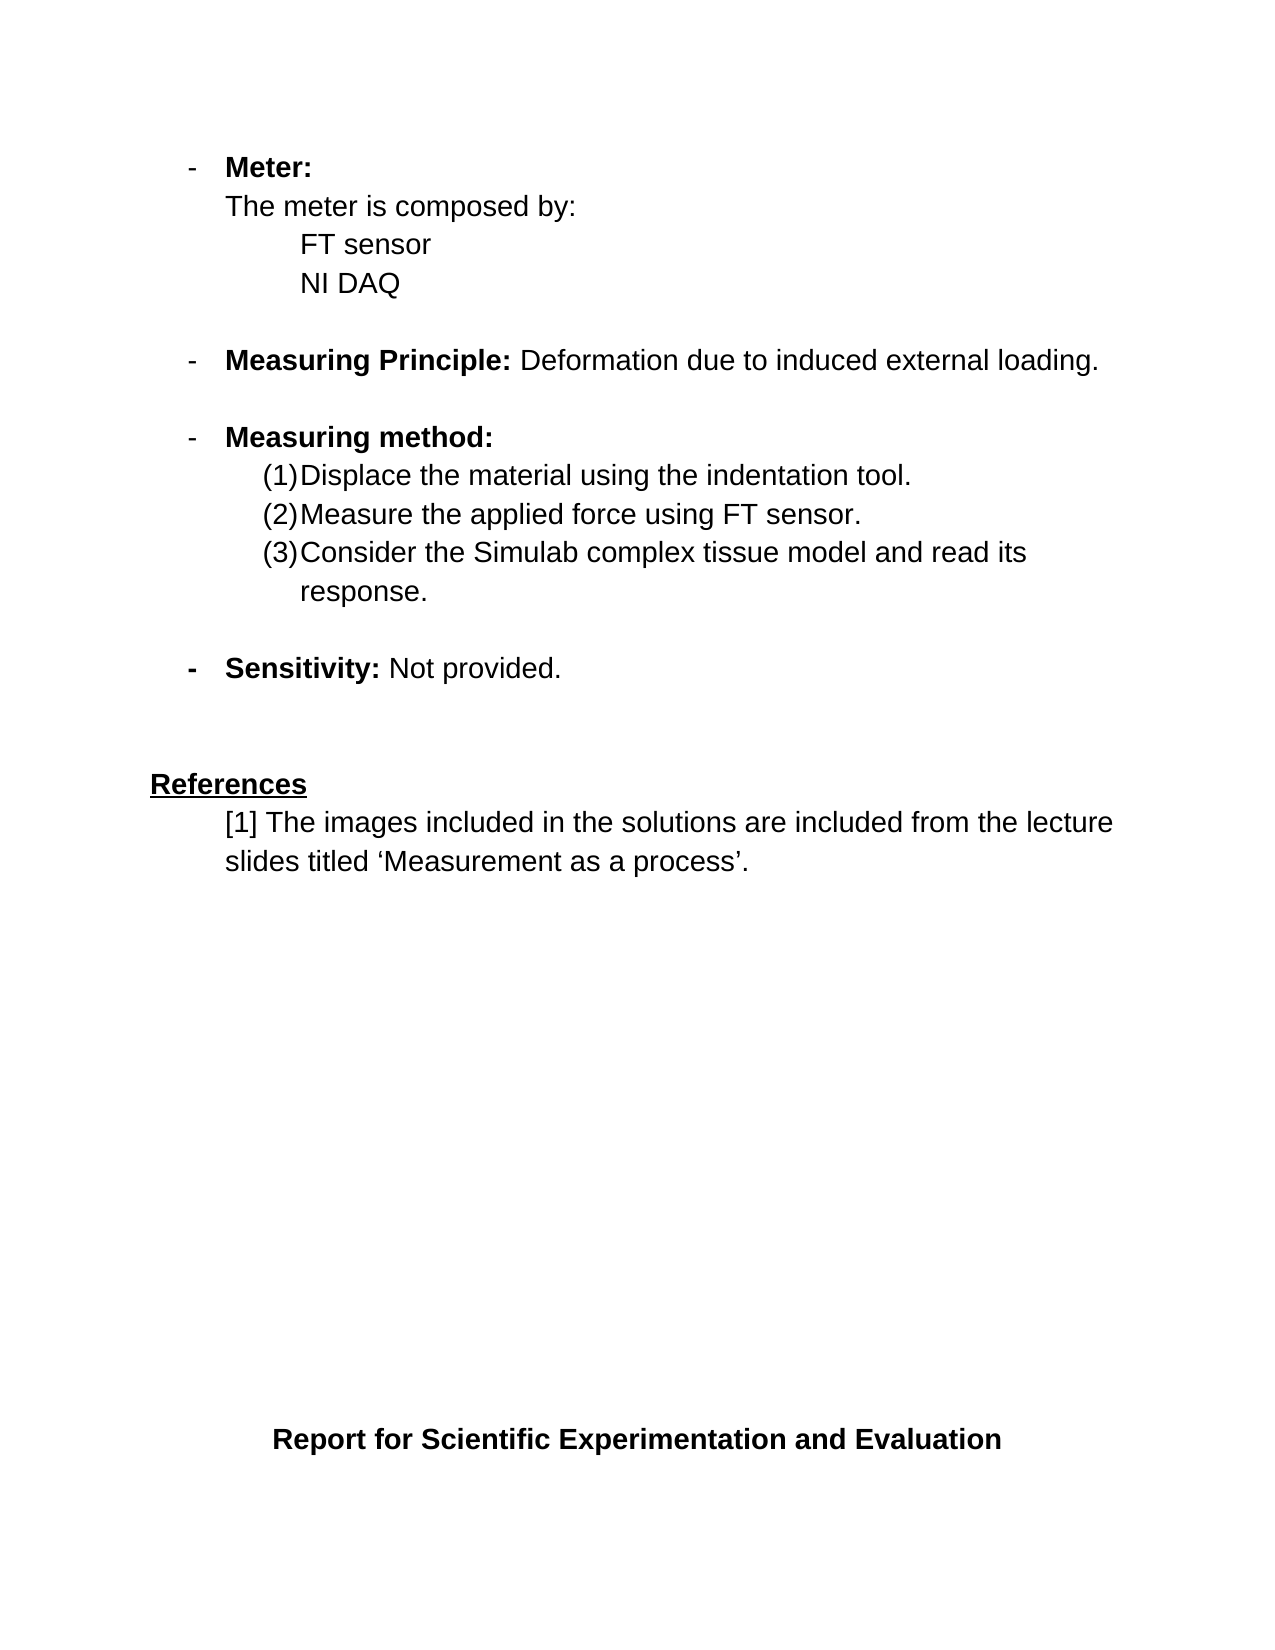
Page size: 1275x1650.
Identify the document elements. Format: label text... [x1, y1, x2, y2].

list Consider the Simulab complex tissue model and read its response. [262, 535, 1125, 607]
text FT sensor [225, 227, 1125, 261]
text Report for Scientific Experimentation and Evaluation [150, 1422, 1125, 1455]
text References [150, 767, 1125, 800]
list Displace the material using the indentation tool. [262, 458, 1125, 492]
text [1] The images included in the solutions are included from the lecture slides titled ‘Measurement as a process’. [225, 805, 1125, 877]
text The meter is composed by: [225, 188, 1125, 222]
list Meter: [187, 150, 1125, 183]
text NI DAQ [225, 266, 1125, 299]
list Sensitivity: Not provided. [187, 651, 1125, 684]
list Measure the applied force using FT sensor. [262, 497, 1125, 530]
list Measuring method: [187, 420, 1125, 453]
list Measuring Principle: Deformation due to induced external loading. [187, 343, 1125, 376]
